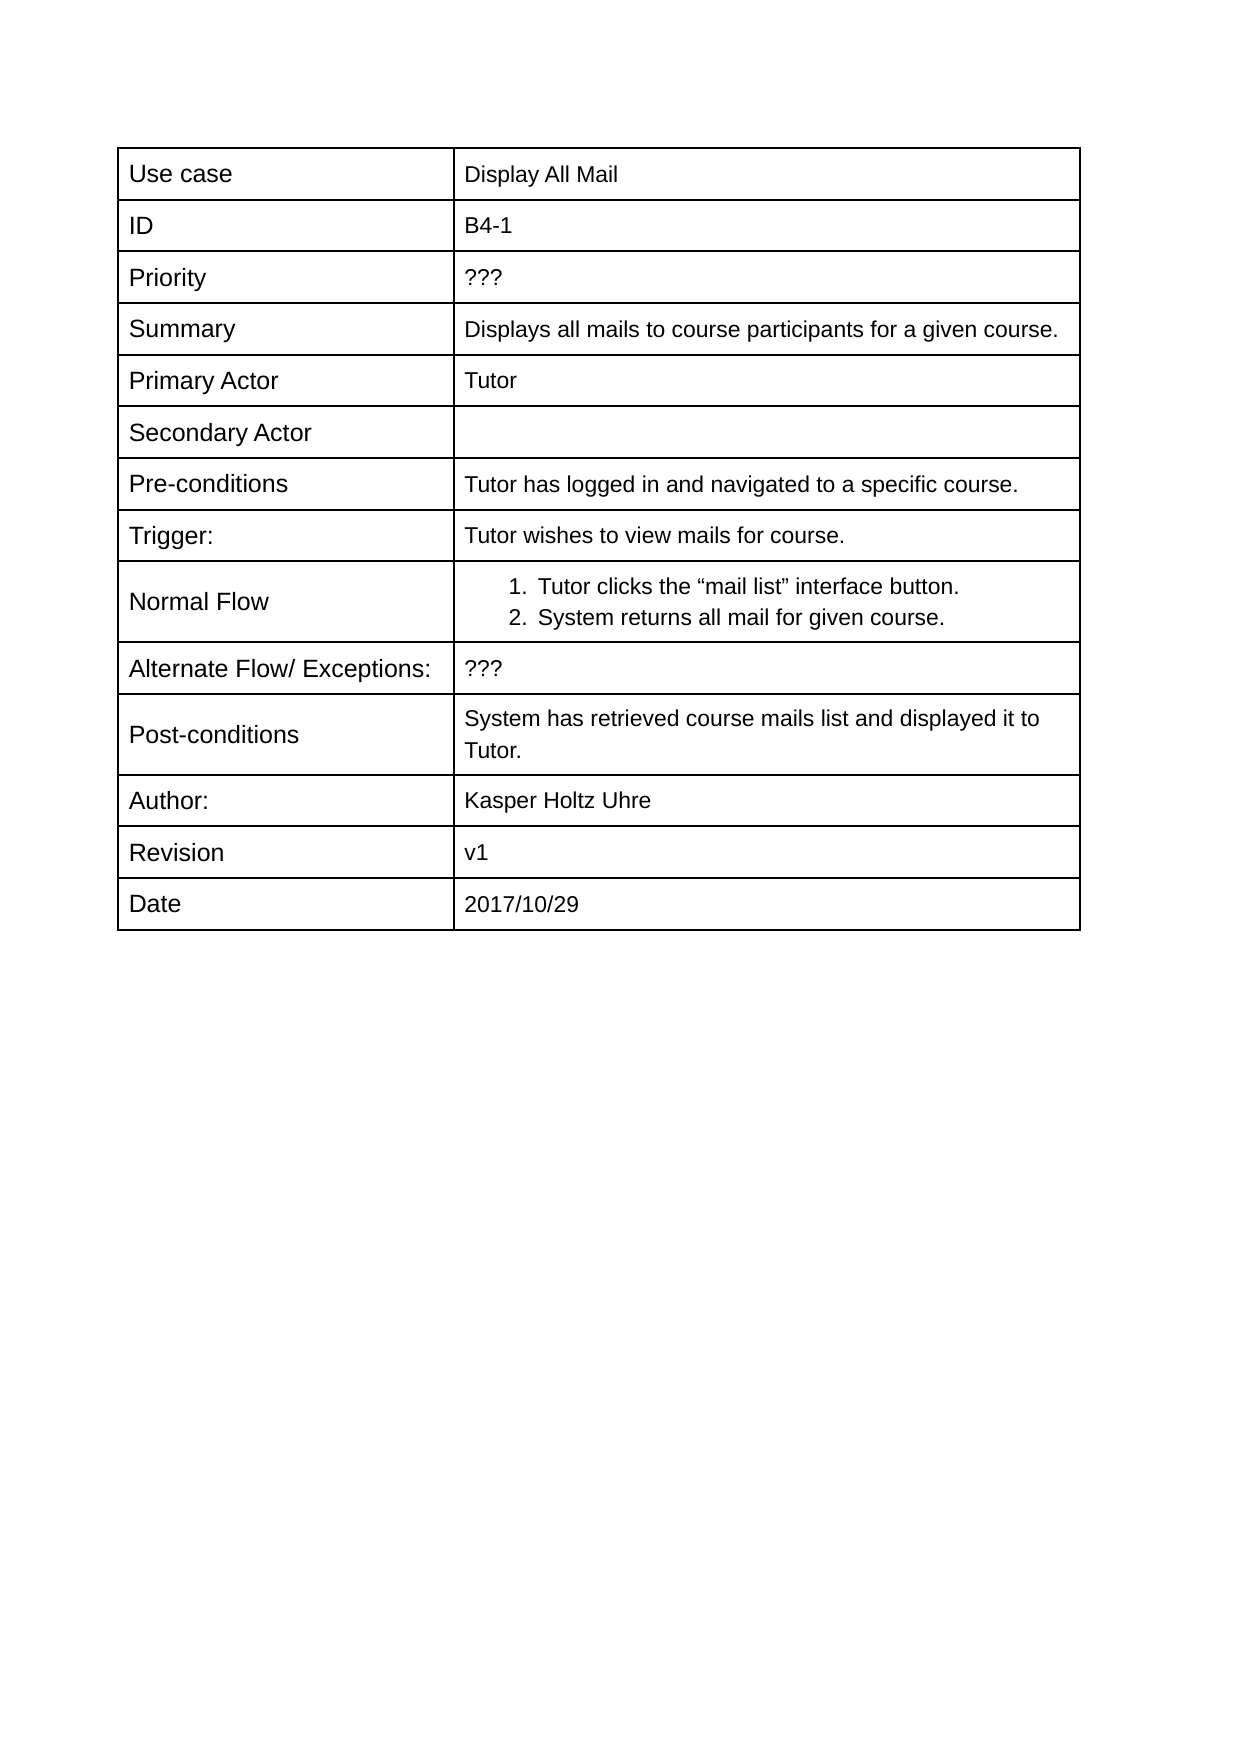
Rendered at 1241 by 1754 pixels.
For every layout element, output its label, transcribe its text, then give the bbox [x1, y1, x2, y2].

table_cell Author: [119, 776, 453, 825]
table_cell Tutor wishes to view mails for course. [455, 511, 1079, 560]
table_cell Normal Flow [119, 562, 453, 641]
table_cell B4-1 [455, 201, 1079, 250]
table_cell Post-conditions [119, 695, 453, 773]
table_cell [455, 407, 1079, 457]
table_cell 2017/10/29 [455, 879, 1079, 928]
table_cell Tutor clicks the “mail list” interface button. System returns all mail for given course. [455, 562, 1079, 641]
table_cell Trigger: [119, 511, 453, 560]
table_cell System has retrieved course mails list and displayed it to Tutor. [455, 695, 1079, 773]
table_header Use case [119, 149, 453, 198]
table_cell ID [119, 201, 453, 250]
table_cell Priority [119, 252, 453, 302]
table_cell Primary Actor [119, 356, 453, 405]
table_cell Secondary Actor [119, 407, 453, 457]
table_cell v1 [455, 827, 1079, 877]
table_header Display All Mail [455, 149, 1079, 198]
table_cell ??? [455, 643, 1079, 693]
table_cell Tutor has logged in and navigated to a specific course. [455, 459, 1079, 508]
table_cell ??? [455, 252, 1079, 302]
table_cell Pre-conditions [119, 459, 453, 508]
table_cell Kasper Holtz Uhre [455, 776, 1079, 825]
table_cell Date [119, 879, 453, 928]
table_cell Displays all mails to course participants for a given course. [455, 304, 1079, 353]
table_cell Tutor [455, 356, 1079, 405]
table_cell Summary [119, 304, 453, 353]
table_cell Alternate Flow/ Exceptions: [119, 643, 453, 693]
table_cell Revision [119, 827, 453, 877]
